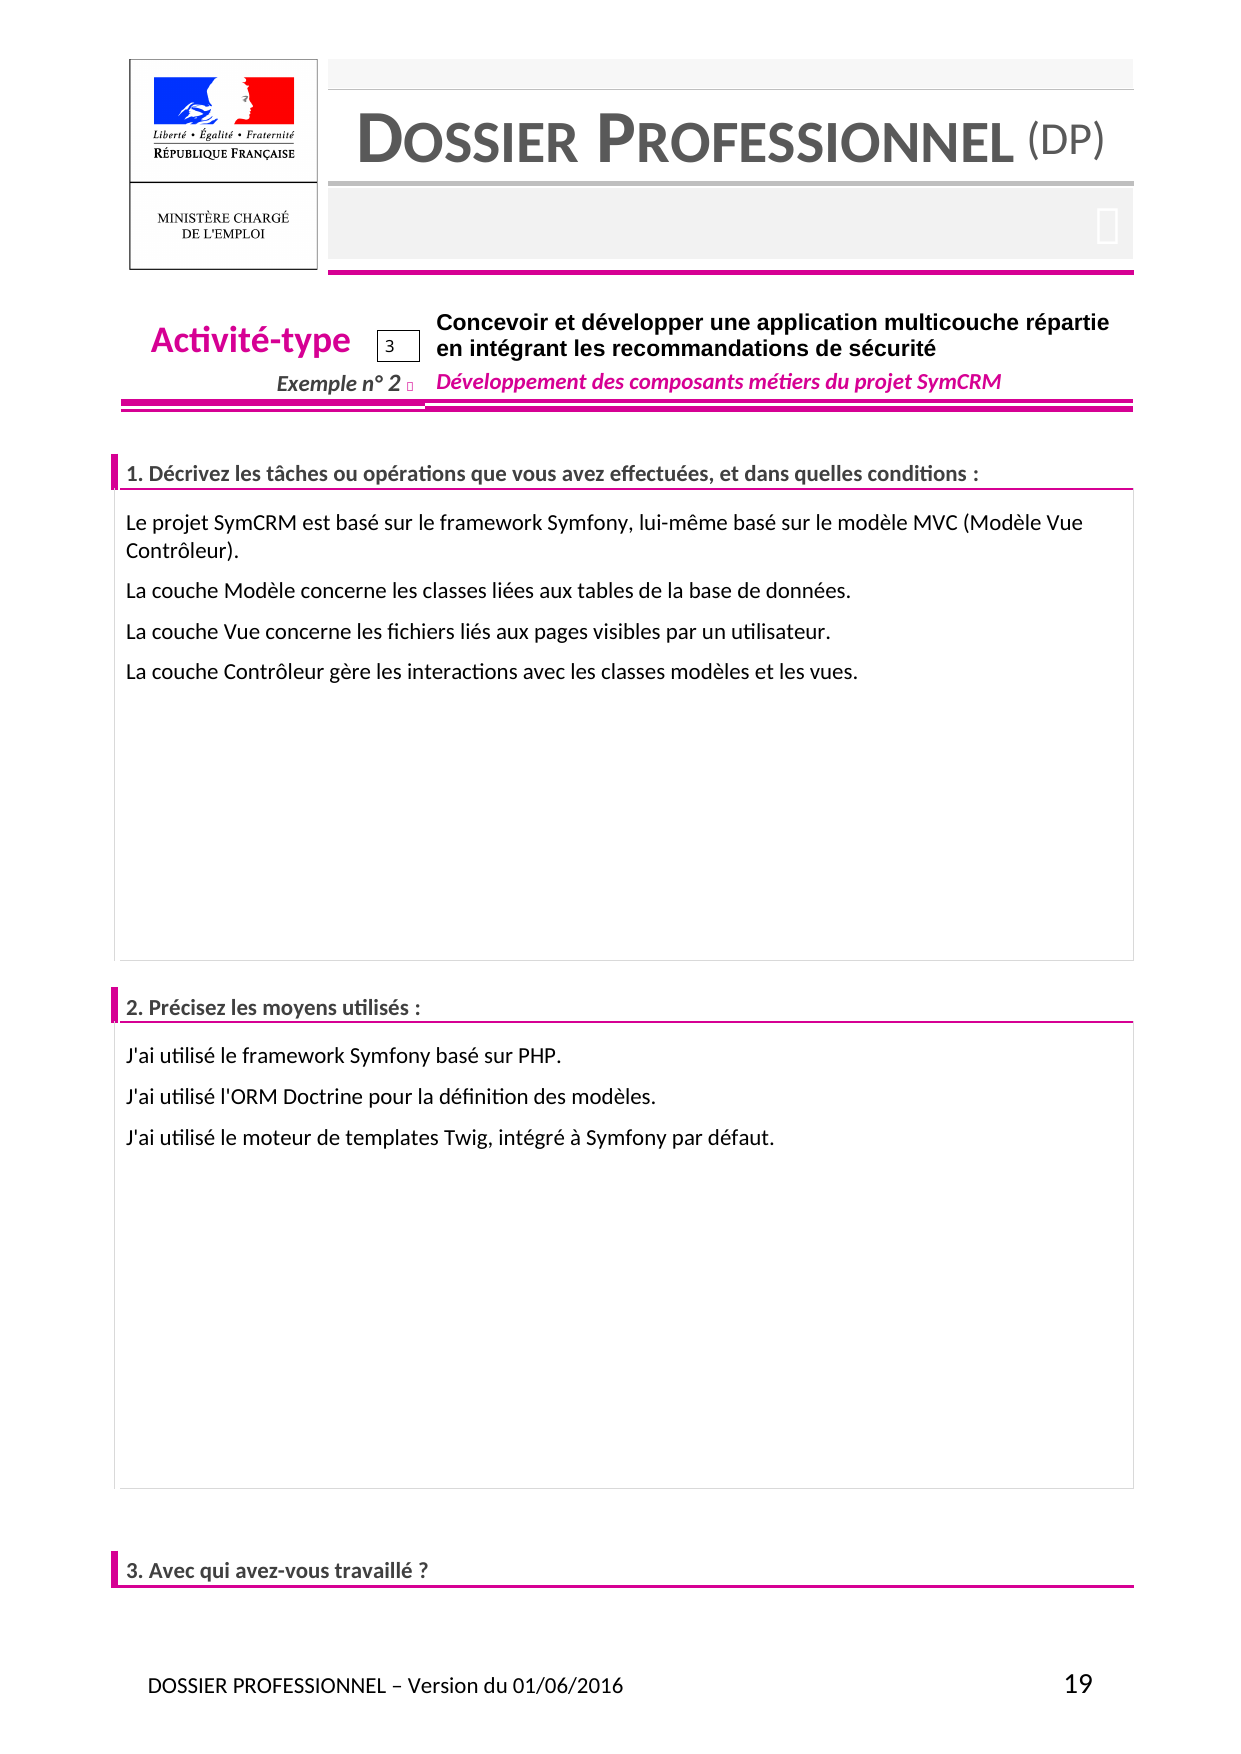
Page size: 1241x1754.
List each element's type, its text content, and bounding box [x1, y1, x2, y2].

table_cell 1. Décrivez les tâches ou opérations que vous avez effectuées, et dans quelles conditions : [118, 454, 1133, 487]
picture [129, 59, 318, 270]
table_cell J'ai utilisé le framework Symfony basé sur PHP. J'ai utilisé l'ORM Doctrine pour la définition des modèles. J'ai utilisé le moteur de templates Twig, intégré à Symfony par défaut. [115, 1021, 1133, 1488]
table_header Activité-type [115, 303, 366, 361]
table_cell [115, 960, 1133, 987]
table_cell 2. Précisez les moyens utilisés : [118, 987, 1133, 1021]
table_cell [115, 399, 425, 453]
table_cell [425, 412, 602, 453]
table_header [366, 303, 425, 361]
table_header Concevoir et développer une application multicouche répartie en intégrant les recommandations de sécurité [425, 303, 1133, 361]
table_cell Développement des composants métiers du projet SymCRM [425, 361, 1133, 399]
table_cell Exemple n° 2  [115, 361, 425, 399]
table_cell Le projet SymCRM est basé sur le framework Symfony, lui-même basé sur le modèle MVC (Modèle Vue Contrôleur). La couche Modèle concerne les classes liées aux tables de la base de données. La couche Vue concerne les fichiers liés aux pages visibles par un utilisateur. La couche Contrôleur gère les interactions avec les classes modèles et les vues. [115, 488, 1133, 960]
table_cell 3. Avec qui avez-vous travaillé ? [118, 1551, 1133, 1584]
table_cell [602, 412, 1133, 453]
table_cell [115, 1488, 1133, 1551]
